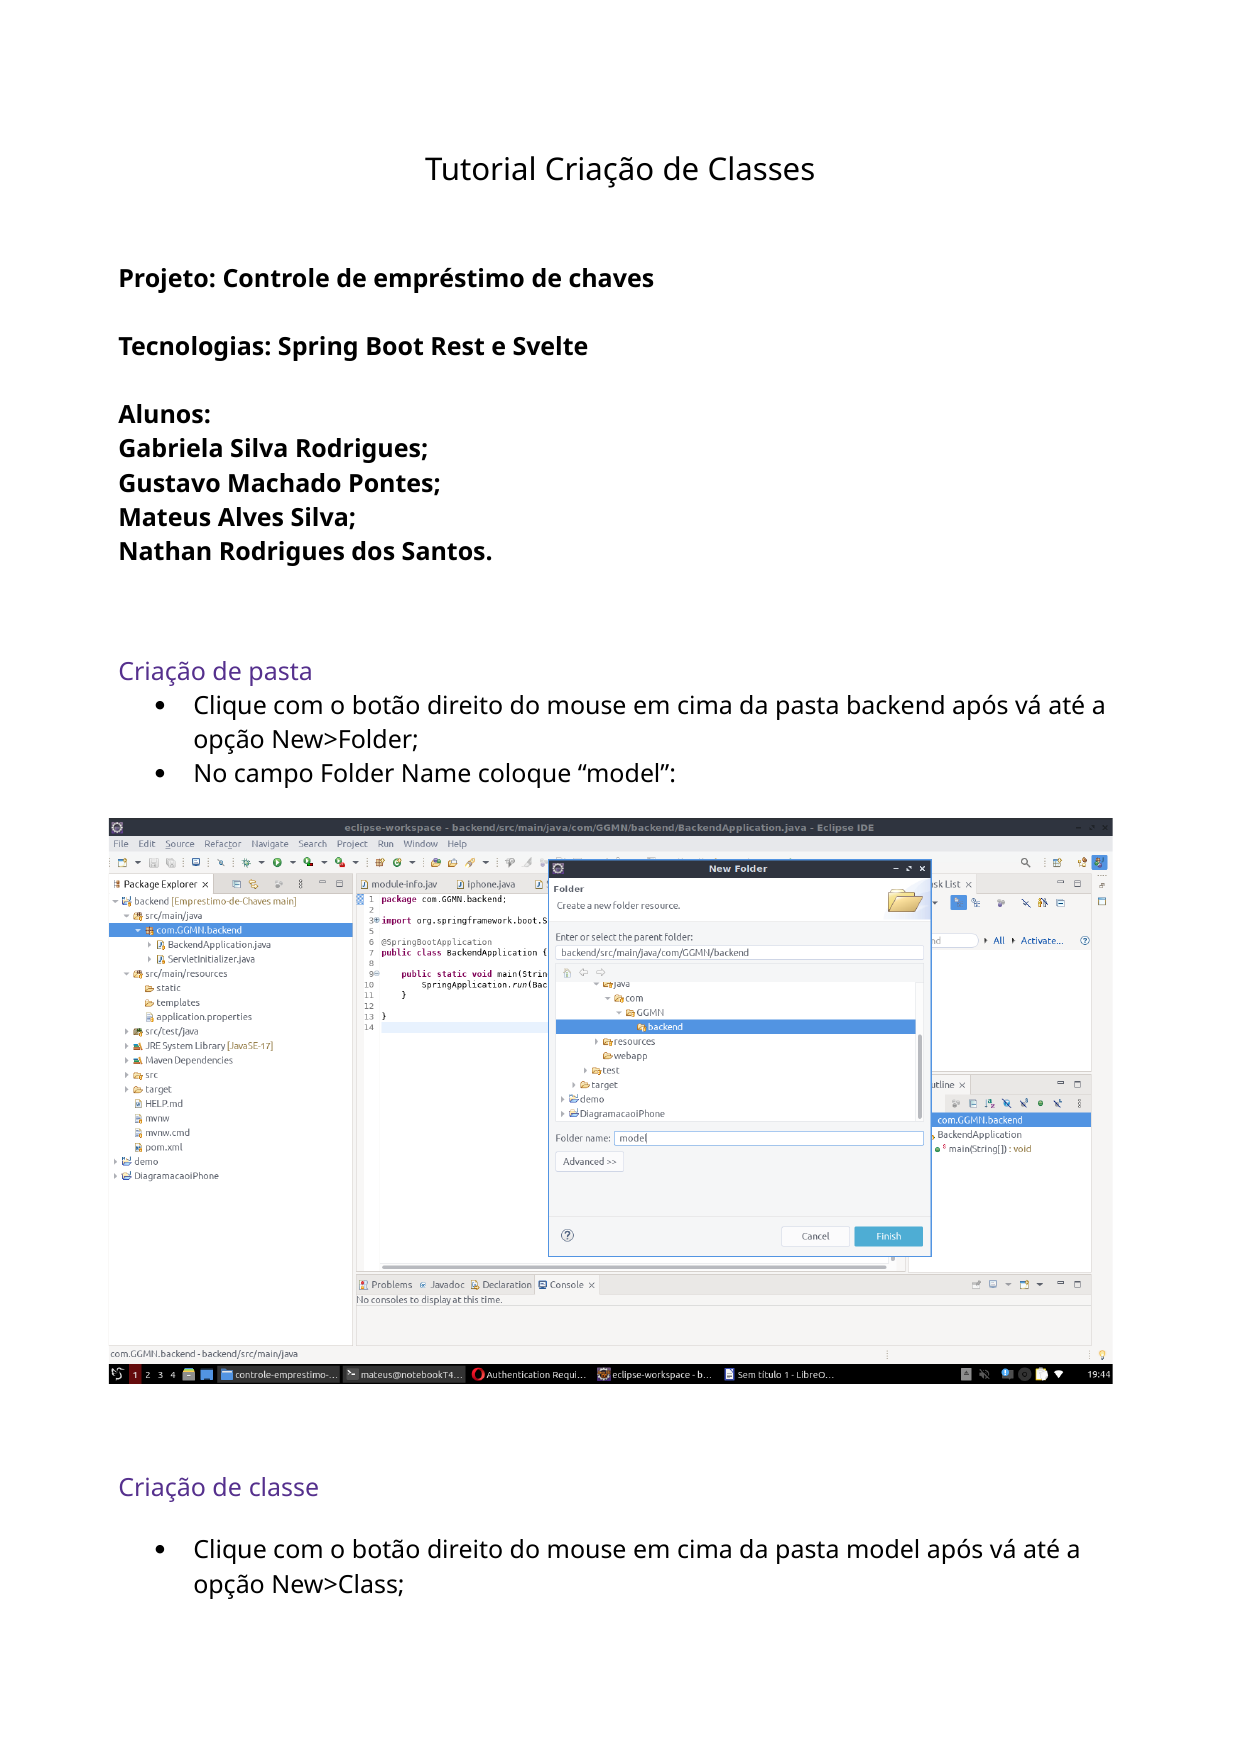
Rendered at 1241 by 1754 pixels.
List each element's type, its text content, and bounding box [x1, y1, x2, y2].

text Tutorial Criação de Classes [118, 147, 1122, 189]
list Clique com o botão direito do mouse em cima da pasta model após vá até a opção New>Class; [156, 1532, 1122, 1600]
list Clique com o botão direito do mouse em cima da pasta backend após vá até a opção New>Folder; [156, 688, 1122, 756]
list No campo Folder Name coloque “model”: [156, 756, 1122, 790]
text Alunos: Gabriela Silva Rodrigues; [118, 397, 1122, 465]
text Mateus Alves Silva; Nathan Rodrigues dos Santos. [118, 499, 1122, 567]
picture [108, 818, 1113, 1384]
text Criação de classe [118, 1469, 1122, 1503]
text Projeto: Controle de empréstimo de chaves [118, 261, 1122, 295]
text Tecnologias: Spring Boot Rest e Svelte [118, 329, 1122, 363]
text Criação de pasta [118, 654, 1122, 688]
text Gustavo Machado Pontes; [118, 465, 1122, 499]
